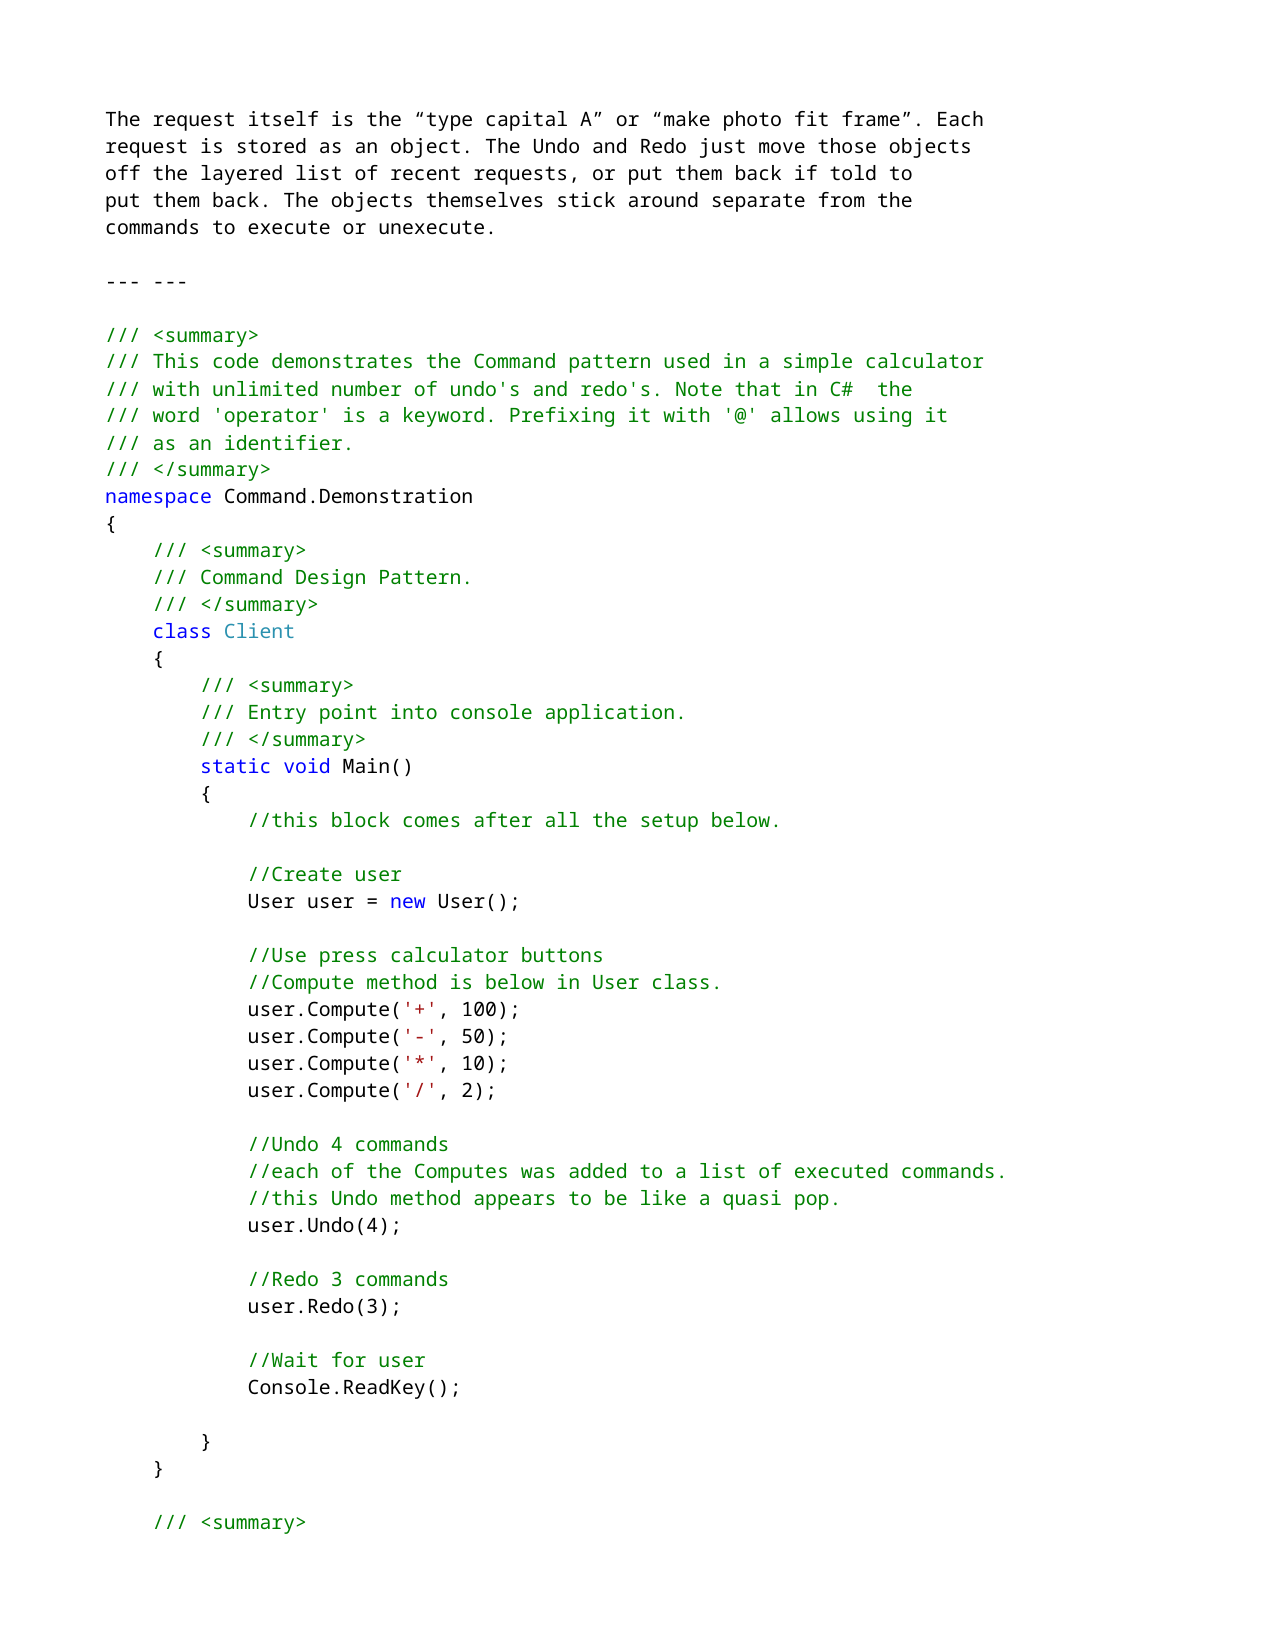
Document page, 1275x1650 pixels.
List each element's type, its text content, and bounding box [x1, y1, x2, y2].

text /// with unlimited number of undo's and redo's. Note that in C# the [105, 375, 1170, 402]
text //Wait for user [105, 1346, 1170, 1373]
text static void Main() [105, 752, 1170, 779]
text class Client [105, 618, 1170, 644]
text /// </summary> [105, 456, 1170, 483]
text //Use press calculator buttons [105, 941, 1170, 968]
text //Create user [105, 860, 1170, 887]
text /// Entry point into console application. [105, 698, 1170, 726]
text user.Compute('-', 50); [105, 1022, 1170, 1049]
text off the layered list of recent requests, or put them back if told to [105, 159, 1170, 186]
text //Redo 3 commands [105, 1265, 1170, 1292]
text /// </summary> [105, 726, 1170, 752]
text user.Compute('+', 100); [105, 995, 1170, 1022]
text user.Redo(3); [105, 1292, 1170, 1319]
text //each of the Computes was added to a list of executed commands. [105, 1157, 1170, 1184]
text The request itself is the “type capital A” or “make photo fit frame”. Each [105, 105, 1170, 132]
text /// <summary> [105, 672, 1170, 698]
text namespace Command.Demonstration [105, 483, 1170, 510]
text /// <summary> [105, 321, 1170, 348]
text //this Undo method appears to be like a quasi pop. [105, 1184, 1170, 1211]
text //Undo 4 commands [105, 1130, 1170, 1157]
text /// <summary> [105, 537, 1170, 564]
text User user = new User(); [105, 887, 1170, 914]
text //this block comes after all the setup below. [105, 806, 1170, 833]
text /// as an identifier. [105, 429, 1170, 456]
text /// </summary> [105, 591, 1170, 618]
text } [105, 1427, 1170, 1454]
text /// This code demonstrates the Command pattern used in a simple calculator [105, 348, 1170, 375]
text { [105, 510, 1170, 537]
text /// <summary> [105, 1508, 1170, 1535]
text put them back. The objects themselves stick around separate from the [105, 186, 1170, 213]
text Console.ReadKey(); [105, 1373, 1170, 1400]
text user.Compute('*', 10); [105, 1049, 1170, 1076]
text /// Command Design Pattern. [105, 564, 1170, 591]
text --- --- [105, 267, 1170, 294]
text user.Compute('/', 2); [105, 1076, 1170, 1103]
text { [105, 779, 1170, 806]
text } [105, 1454, 1170, 1481]
text request is stored as an object. The Undo and Redo just move those objects [105, 132, 1170, 159]
text commands to execute or unexecute. [105, 213, 1170, 240]
text /// word 'operator' is a keyword. Prefixing it with '@' allows using it [105, 402, 1170, 429]
text //Compute method is below in User class. [105, 968, 1170, 995]
text { [105, 644, 1170, 672]
text user.Undo(4); [105, 1211, 1170, 1238]
